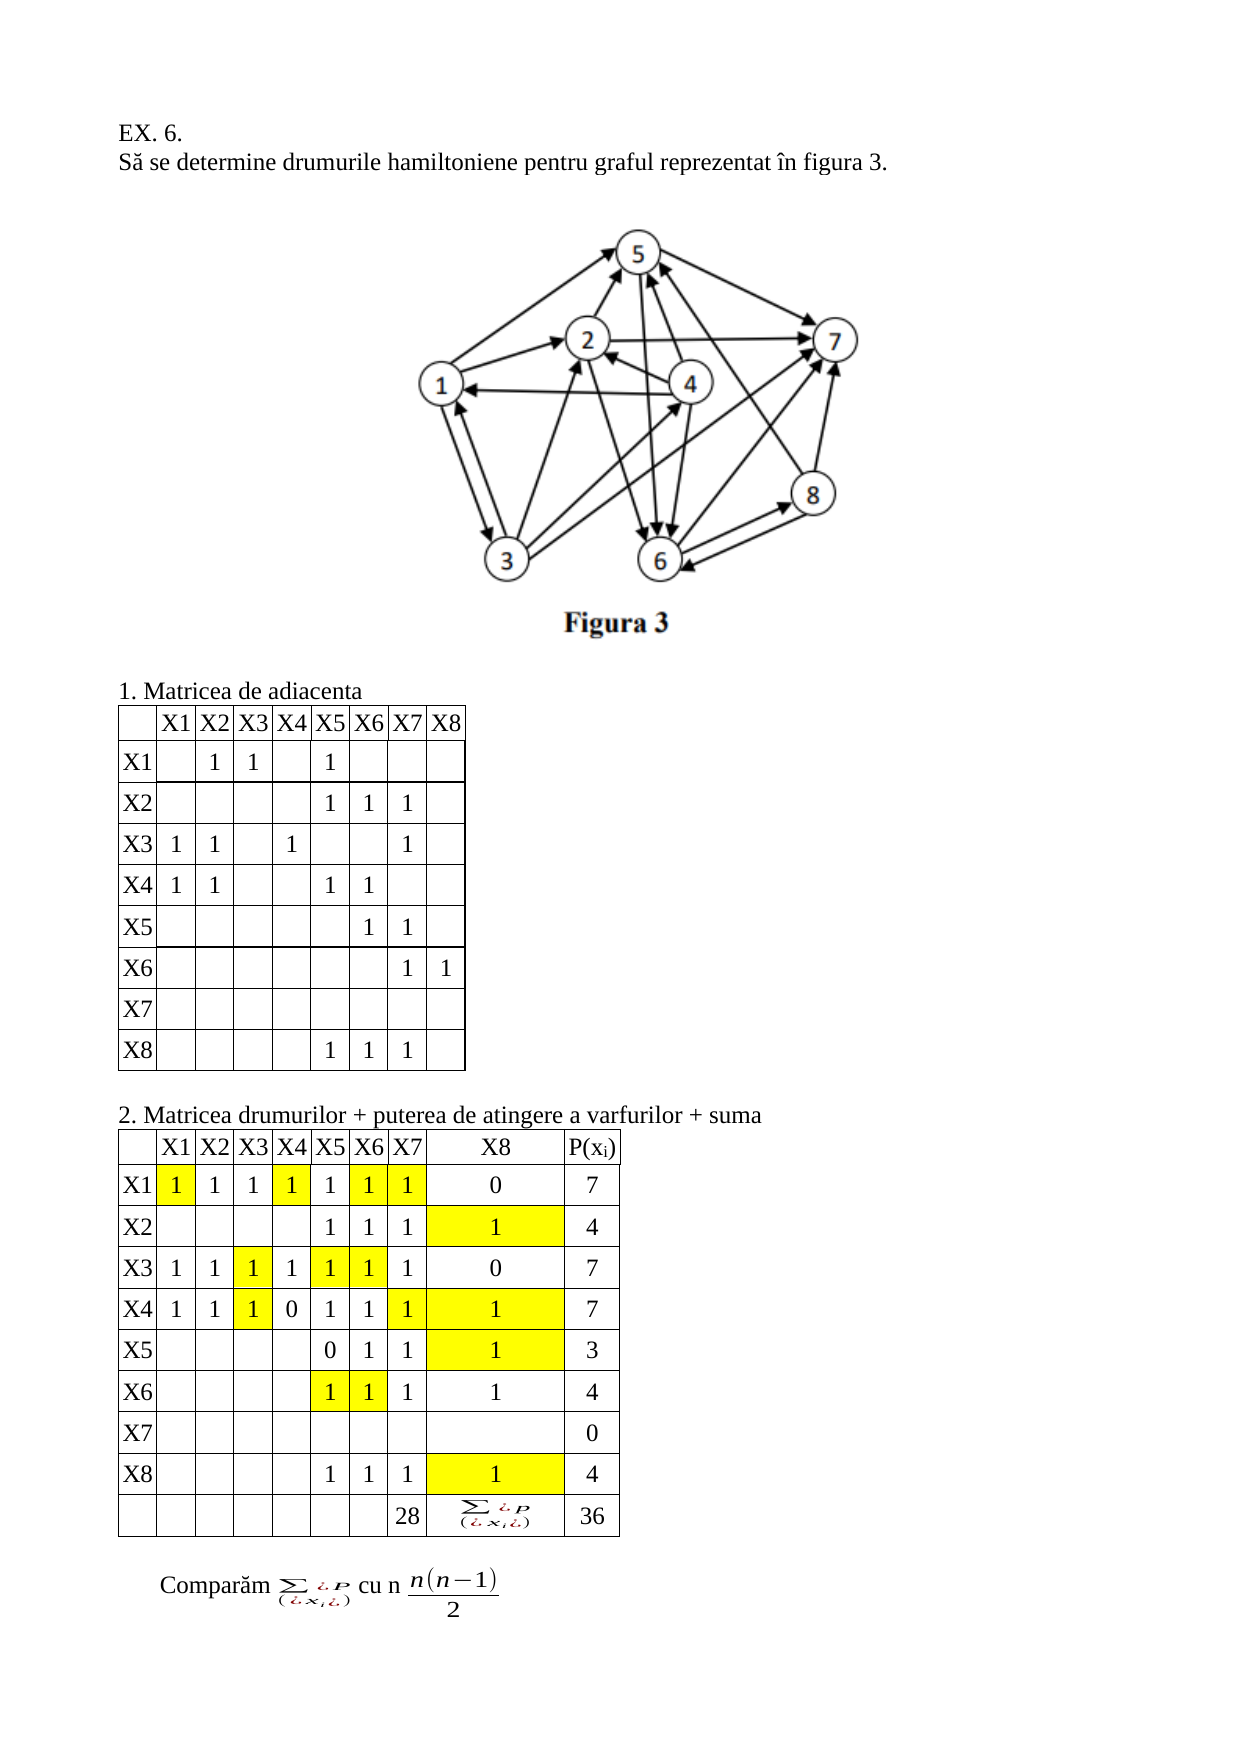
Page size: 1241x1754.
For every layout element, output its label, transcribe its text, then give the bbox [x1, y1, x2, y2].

table_cell [311, 824, 349, 864]
table_header X2 [196, 1130, 233, 1164]
table_cell [273, 1495, 310, 1536]
table_cell X8 [119, 1454, 156, 1494]
table_cell [234, 1371, 272, 1411]
table_cell X3 [119, 1247, 156, 1287]
table_cell 1 [273, 824, 310, 864]
table_cell 1 [311, 1030, 349, 1070]
table_cell [427, 1412, 564, 1452]
table_cell [427, 865, 464, 905]
table_header X4 [273, 706, 311, 740]
table_cell [273, 1454, 310, 1494]
table_cell 1 [427, 1206, 564, 1246]
table_header X1 [157, 706, 195, 740]
table_cell [196, 1371, 233, 1411]
table_cell [196, 1454, 233, 1494]
table_cell [196, 1330, 233, 1370]
table_cell 1 [388, 1206, 426, 1246]
table_cell [157, 1412, 195, 1452]
table_cell 1 [350, 1454, 387, 1494]
table_header X3 [234, 706, 272, 740]
table_cell [157, 948, 195, 988]
table_cell [273, 989, 310, 1029]
table_cell [273, 783, 310, 823]
table_cell [388, 865, 426, 905]
table_cell 1 [350, 1165, 387, 1205]
table_header X2 [196, 706, 233, 740]
table_header X7 [389, 706, 426, 740]
table_cell 1 [350, 1206, 387, 1246]
table_cell 1 [311, 741, 349, 781]
table_cell 1 [350, 906, 387, 946]
table_cell [119, 1495, 156, 1536]
table_cell [157, 1371, 195, 1411]
table_cell [157, 1454, 195, 1494]
table_cell 0 [311, 1330, 349, 1370]
table_header X8 [427, 706, 465, 740]
table_cell [234, 989, 272, 1029]
table_cell 1 [350, 1247, 387, 1287]
table_cell [157, 906, 195, 946]
table_cell [350, 989, 387, 1029]
table_cell 1 [196, 1165, 233, 1205]
table_cell 0 [273, 1289, 310, 1329]
table_cell 1 [234, 1289, 272, 1329]
table_cell 1 [427, 948, 464, 988]
table_cell 1 [427, 1289, 564, 1329]
table_cell X5 [119, 1330, 156, 1370]
table_cell [350, 741, 387, 781]
table_cell 1 [388, 1330, 426, 1370]
table_cell 1 [196, 741, 233, 781]
table_cell 1 [388, 1454, 426, 1494]
table_cell 1 [311, 1206, 349, 1246]
table_cell [388, 1412, 426, 1452]
table_header [119, 1130, 156, 1164]
table_cell [196, 1412, 233, 1452]
table_cell X5 [119, 906, 156, 946]
table_cell 1 [350, 1289, 387, 1329]
table_cell 1 [273, 1165, 310, 1205]
table_cell 1 [350, 783, 387, 823]
table_header X6 [350, 706, 388, 740]
table_cell [273, 1330, 310, 1370]
text Să se determine drumurile hamiltoniene pentru graful reprezentat în figura 3. [118, 147, 1122, 176]
table_cell 1 [388, 948, 426, 988]
text 1. Matricea de adiacenta [118, 676, 1122, 705]
table_header X4 [273, 1130, 311, 1164]
table_cell 4 [565, 1454, 619, 1494]
table_cell [196, 948, 233, 988]
table_cell [157, 1330, 195, 1370]
table_cell 1 [388, 824, 426, 864]
table_cell [157, 989, 195, 1029]
table_header X1 [157, 1130, 195, 1164]
table_cell [196, 989, 233, 1029]
table_cell 1 [388, 906, 426, 946]
table_cell 1 [196, 1289, 233, 1329]
table_cell [234, 824, 272, 864]
table_header X5 [312, 1130, 349, 1164]
table_cell [273, 948, 310, 988]
table_header X5 [312, 706, 349, 740]
table_cell 1 [350, 1030, 387, 1070]
table_cell 1 [311, 1289, 349, 1329]
table_cell [157, 783, 195, 823]
table_cell [273, 906, 310, 946]
table_cell 1 [388, 1030, 426, 1070]
table_cell [234, 865, 272, 905]
table_cell 7 [565, 1247, 619, 1287]
table_cell 1 [157, 1165, 195, 1205]
table_cell 3 [565, 1330, 619, 1370]
table_cell 1 [157, 1289, 195, 1329]
table_cell [273, 1371, 310, 1411]
table_cell 4 [565, 1206, 619, 1246]
table_cell [157, 1206, 195, 1246]
table_cell 1 [157, 865, 195, 905]
table_cell [427, 906, 464, 946]
table_cell [388, 989, 426, 1029]
table_cell 0 [427, 1247, 564, 1287]
table_cell 1 [350, 1330, 387, 1370]
table_cell X8 [119, 1030, 156, 1070]
table_cell [234, 1330, 272, 1370]
table_header P(xi) [565, 1130, 620, 1164]
table_cell X7 [119, 989, 156, 1029]
table_cell [196, 1495, 233, 1536]
table_cell 1 [388, 783, 426, 823]
table_cell 1 [234, 741, 272, 781]
table_cell [427, 741, 464, 781]
table_cell [350, 1412, 387, 1452]
table_cell 7 [565, 1165, 619, 1205]
table_cell [311, 1495, 349, 1536]
table_cell [196, 1030, 233, 1070]
table_cell [427, 1495, 564, 1536]
table_cell [234, 783, 272, 823]
table_cell [157, 1030, 195, 1070]
table_cell [273, 1412, 310, 1452]
table_cell 1 [196, 1247, 233, 1287]
table_cell 1 [157, 1247, 195, 1287]
table_cell [427, 783, 464, 823]
table_cell 0 [565, 1412, 619, 1452]
table_cell X2 [119, 1206, 156, 1246]
table_cell [273, 741, 310, 781]
table_cell [234, 906, 272, 946]
table_cell 1 [388, 1371, 426, 1411]
table_cell 0 [427, 1165, 564, 1205]
table_cell 1 [388, 1165, 426, 1205]
table_cell 1 [350, 865, 387, 905]
table_cell X4 [119, 1289, 156, 1329]
table_cell 1 [311, 1247, 349, 1287]
table_cell [427, 1030, 464, 1070]
table_cell [311, 948, 349, 988]
table_cell 1 [311, 865, 349, 905]
table_cell 1 [234, 1247, 272, 1287]
table_cell 1 [157, 824, 195, 864]
table_cell 36 [565, 1495, 619, 1536]
table_cell [234, 1412, 272, 1452]
table_cell 1 [388, 1289, 426, 1329]
table_cell [196, 1206, 233, 1246]
table_cell 1 [427, 1454, 564, 1494]
table_cell [234, 1030, 272, 1070]
table_cell 1 [311, 783, 349, 823]
table_cell [157, 1495, 195, 1536]
table_cell 1 [311, 1371, 349, 1411]
table_cell 1 [388, 1247, 426, 1287]
table_header X7 [389, 1130, 426, 1164]
table_cell 1 [273, 1247, 310, 1287]
table_cell X7 [119, 1412, 156, 1452]
table_cell 7 [565, 1289, 619, 1329]
table_cell 28 [388, 1495, 426, 1536]
text Comparăm cu n [118, 1566, 1122, 1622]
text 2. Matricea drumurilor + puterea de atingere a varfurilor + suma [118, 1100, 1122, 1129]
table_cell [273, 1206, 310, 1246]
table_cell [157, 741, 195, 781]
table_header X8 [427, 1130, 564, 1164]
table_cell [273, 1030, 310, 1070]
table_cell [427, 989, 464, 1029]
table_cell [234, 1454, 272, 1494]
table_cell 4 [565, 1371, 619, 1411]
table_cell X4 [119, 865, 156, 905]
table_cell [350, 824, 387, 864]
table_cell 1 [196, 865, 233, 905]
table_cell [196, 783, 233, 823]
table_cell [273, 865, 310, 905]
table_cell 1 [350, 1371, 387, 1411]
table_cell X1 [119, 741, 156, 781]
table_cell X6 [119, 948, 156, 988]
table_cell 1 [234, 1165, 272, 1205]
table_cell [311, 989, 349, 1029]
table_cell [388, 741, 426, 781]
table_cell [350, 1495, 387, 1536]
table_cell X2 [119, 783, 156, 823]
table_cell 1 [427, 1330, 564, 1370]
table_cell [234, 948, 272, 988]
table_cell [311, 906, 349, 946]
table_cell [427, 824, 464, 864]
table_cell 1 [311, 1165, 349, 1205]
table_header [119, 706, 156, 740]
text EX. 6. [118, 118, 1122, 147]
table_header X6 [350, 1130, 388, 1164]
table_header X3 [234, 1130, 272, 1164]
table_cell 1 [311, 1454, 349, 1494]
table_cell 1 [196, 824, 233, 864]
table_cell X3 [119, 824, 156, 864]
table_cell [311, 1412, 349, 1452]
table_cell [196, 906, 233, 946]
table_cell 1 [427, 1371, 564, 1411]
table_cell [234, 1495, 272, 1536]
table_cell X1 [119, 1165, 156, 1205]
table_cell [350, 948, 387, 988]
table_cell X6 [119, 1371, 156, 1411]
table_cell [234, 1206, 272, 1246]
